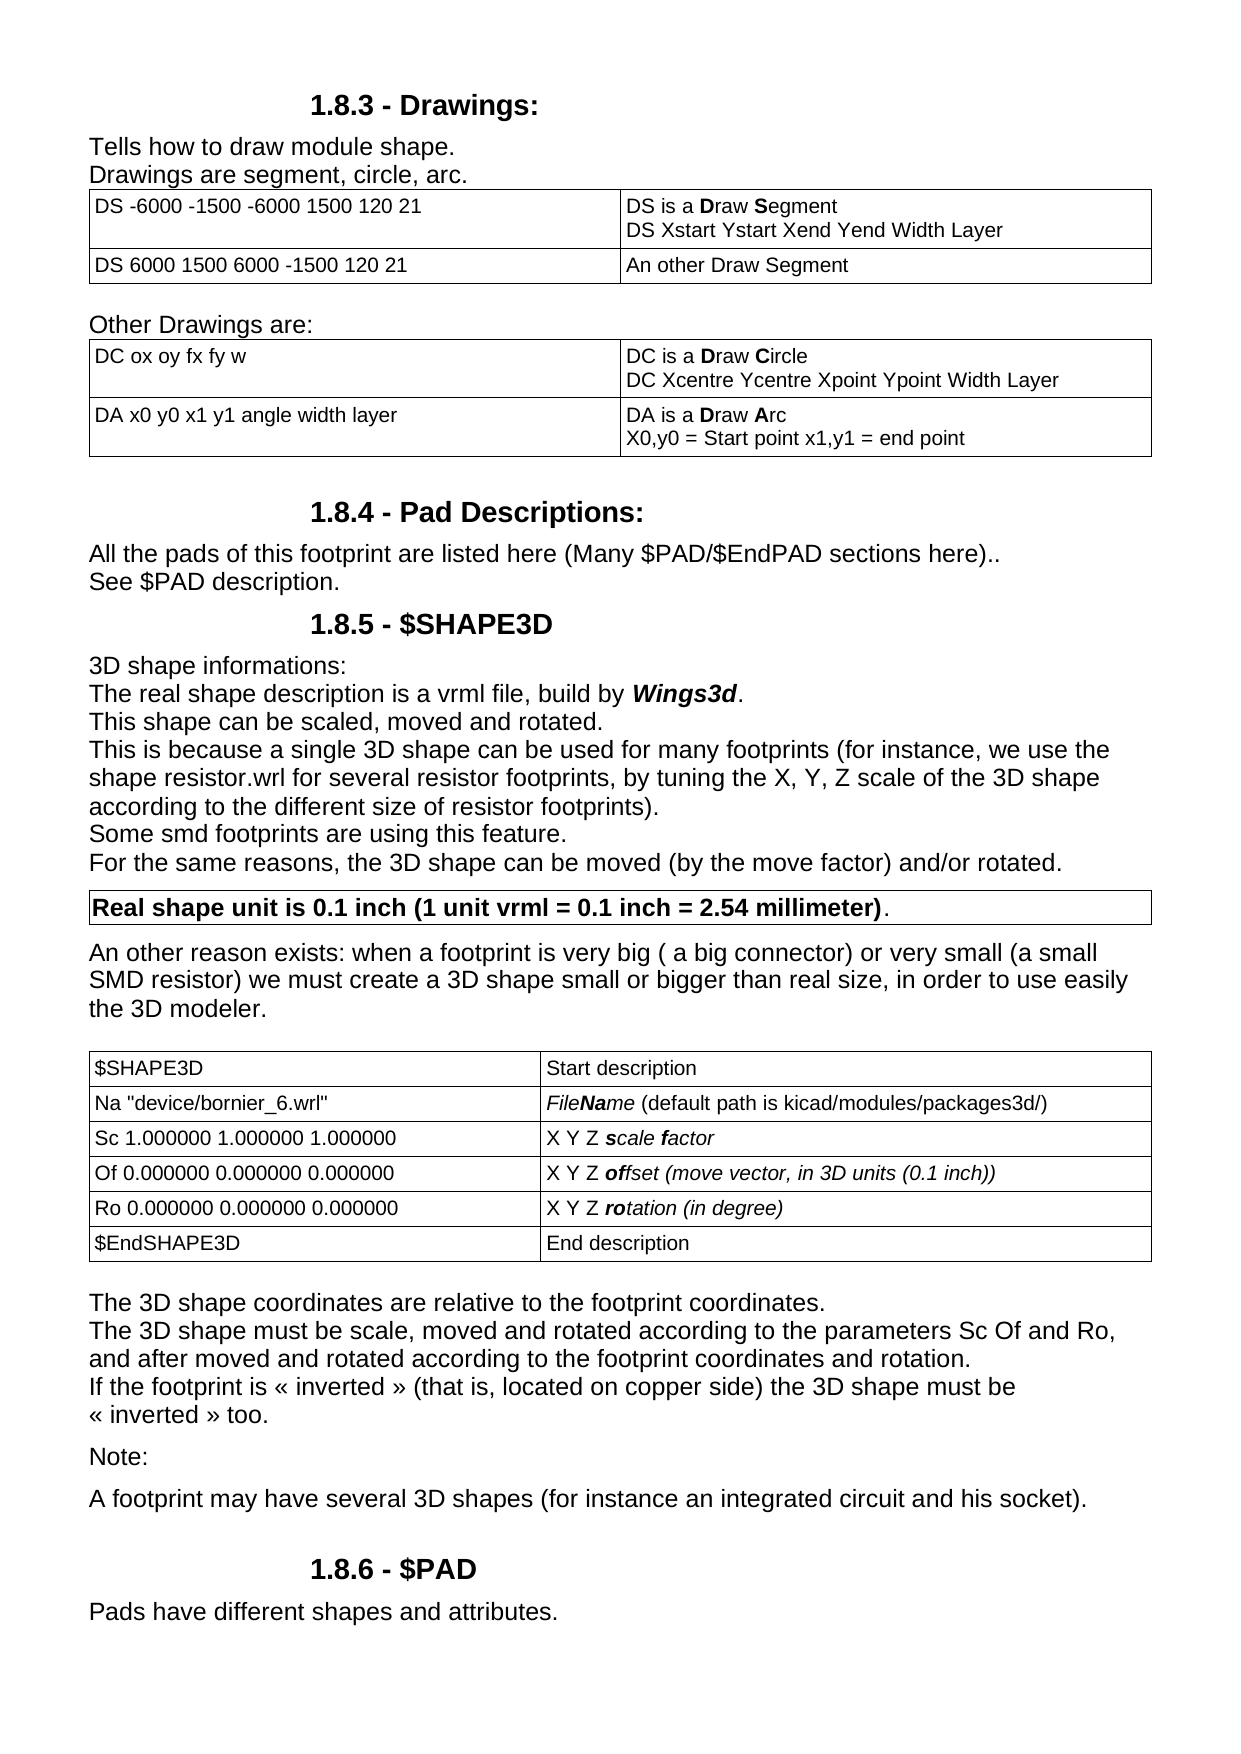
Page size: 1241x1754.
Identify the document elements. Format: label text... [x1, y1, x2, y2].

text 3D shape informations: [88, 652, 1152, 680]
subtitle Drawings: [236, 88, 1152, 121]
text Some smd footprints are using this feature. [88, 820, 1152, 848]
subtitle Pad Descriptions: [236, 496, 1152, 528]
table_header DC is a Draw Circle DC Xcentre Ycentre Xpoint Ypoint Width Layer [621, 340, 1151, 397]
table_cell $EndSHAPE3D [90, 1227, 540, 1261]
table_cell DA x0 y0 x1 y1 angle width layer [90, 398, 620, 456]
table_cell End description [541, 1227, 1151, 1261]
text Tells how to draw module shape. [88, 133, 1152, 161]
table_cell Sc 1.000000 1.000000 1.000000 [90, 1122, 540, 1156]
table_header DS is a Draw Segment DS Xstart Ystart Xend Yend Width Layer [621, 190, 1151, 248]
table_header Start description [541, 1052, 1151, 1086]
text Pads have different shapes and attributes. [88, 1597, 1152, 1625]
table_cell DS 6000 1500 6000 -1500 120 21 [90, 249, 620, 283]
table_header $SHAPE3D [90, 1052, 540, 1086]
table_cell Ro 0.000000 0.000000 0.000000 [90, 1192, 540, 1226]
text All the pads of this footprint are listed here (Many $PAD/$EndPAD sections here).. [88, 540, 1152, 568]
text Drawings are segment, circle, arc. [88, 161, 1152, 189]
text For the same reasons, the 3D shape can be moved (by the move factor) and/or rotated. [88, 848, 1152, 876]
table_cell FileName (default path is kicad/modules/packages3d/) [541, 1087, 1151, 1121]
table_cell X Y Z offset (move vector, in 3D units (0.1 inch)) [541, 1157, 1151, 1191]
text Other Drawings are: [88, 311, 1152, 339]
subtitle $PAD [236, 1553, 1152, 1586]
text The real shape description is a vrml file, build by Wings3d. [88, 680, 1152, 708]
text An other reason exists: when a footprint is very big ( a big connector) or very small (a small SMD resistor) we must create a 3D shape small or bigger than real size, in order to use easily the 3D modeler. [88, 938, 1152, 1022]
text Note: [88, 1443, 1152, 1471]
text This is because a single 3D shape can be used for many footprints (for instance, we use the shape resistor.wrl for several resistor footprints, by tuning the X, Y, Z scale of the 3D shape according to the different size of resistor footprints). [88, 736, 1152, 820]
table_cell Na "device/bornier_6.wrl" [90, 1087, 540, 1121]
text If the footprint is « inverted » (that is, located on copper side) the 3D shape must be « inverted » too. [88, 1373, 1152, 1429]
table_cell Of 0.000000 0.000000 0.000000 [90, 1157, 540, 1191]
text This shape can be scaled, moved and rotated. [88, 708, 1152, 736]
table_header DC ox oy fx fy w [90, 340, 620, 397]
table_cell X Y Z rotation (in degree) [541, 1192, 1151, 1226]
text and after moved and rotated according to the footprint coordinates and rotation. [88, 1345, 1152, 1373]
table_header DS -6000 -1500 -6000 1500 120 21 [90, 190, 620, 248]
text Real shape unit is 0.1 inch (1 unit vrml = 0.1 inch = 2.54 millimeter). [90, 891, 1151, 924]
text See $PAD description. [88, 568, 1152, 596]
table_cell An other Draw Segment [621, 249, 1151, 283]
subtitle $SHAPE3D [236, 608, 1152, 641]
text The 3D shape coordinates are relative to the footprint coordinates. [88, 1289, 1152, 1317]
text A footprint may have several 3D shapes (for instance an integrated circuit and his socket). [88, 1485, 1152, 1513]
table_cell DA is a Draw Arc X0,y0 = Start point x1,y1 = end point [621, 398, 1151, 456]
table_cell X Y Z scale factor [541, 1122, 1151, 1156]
text The 3D shape must be scale, moved and rotated according to the parameters Sc Of and Ro, [88, 1317, 1152, 1345]
